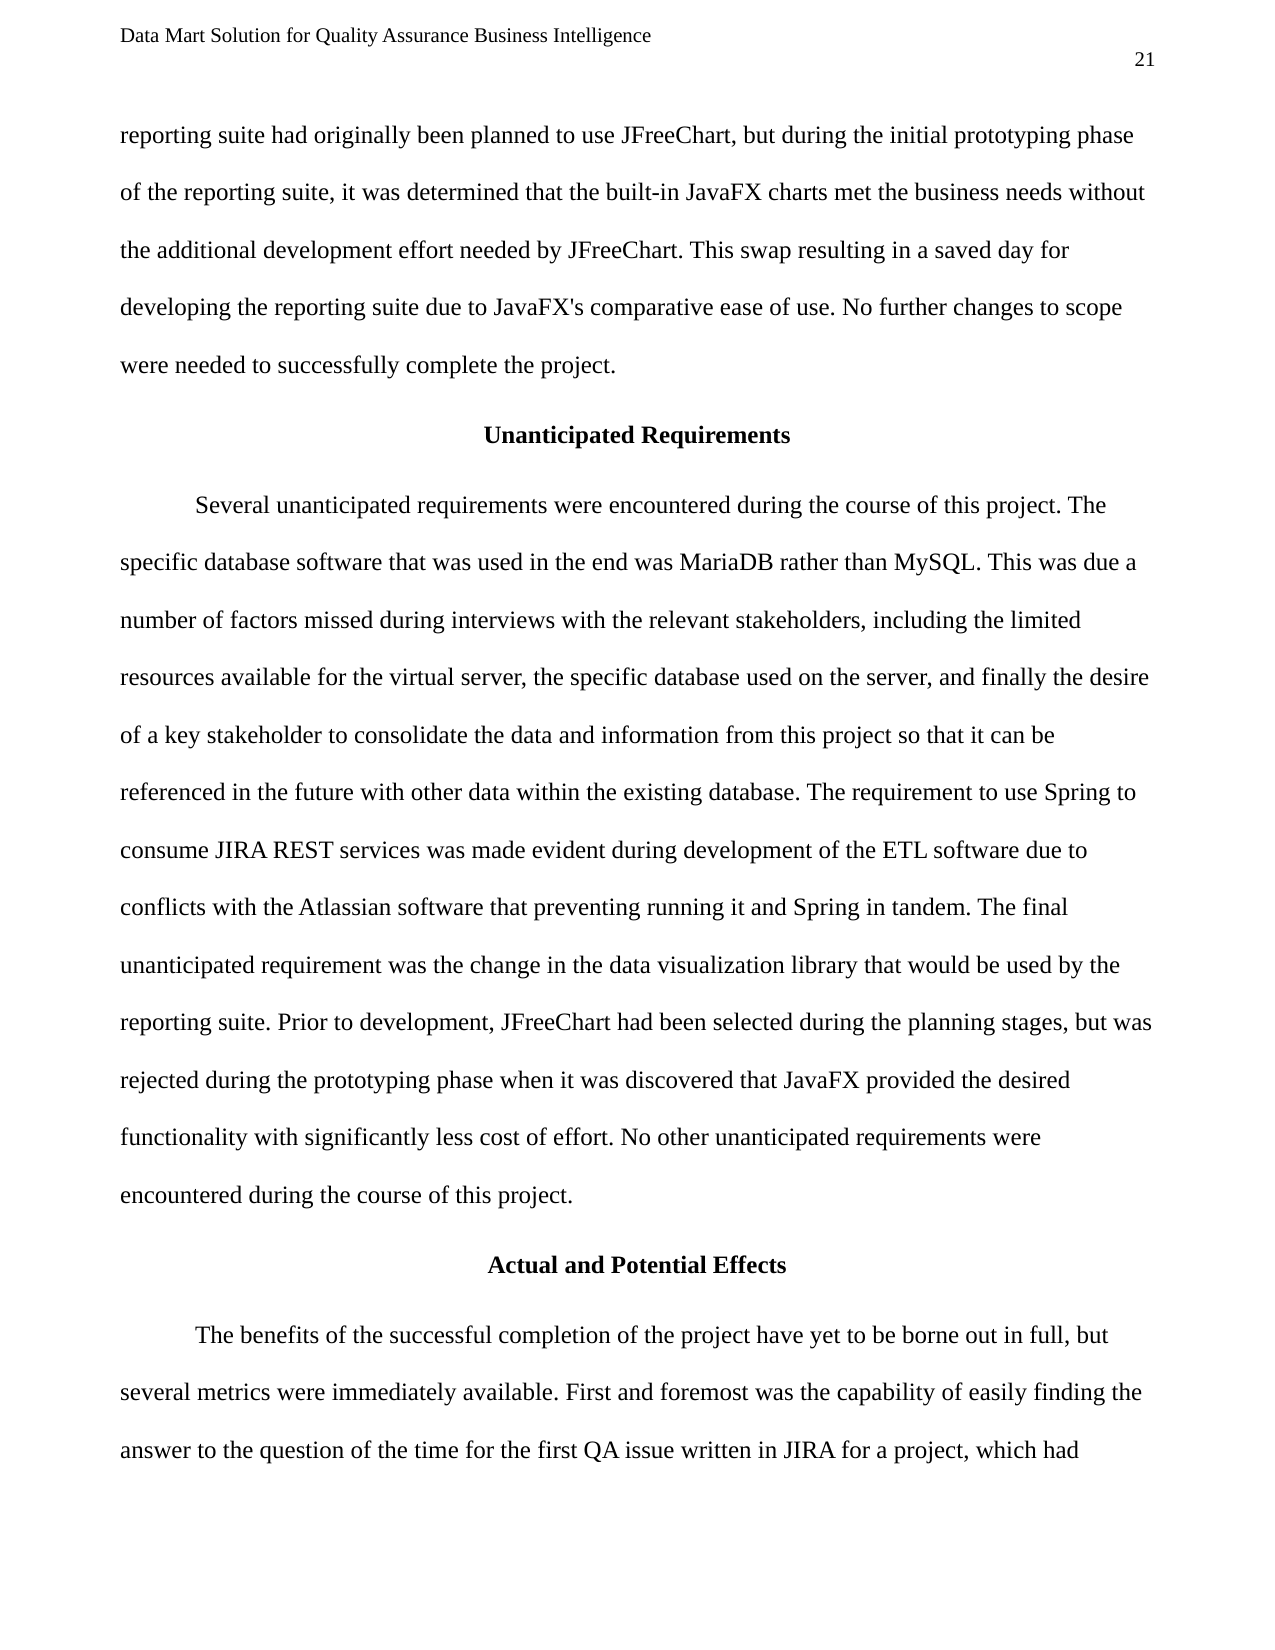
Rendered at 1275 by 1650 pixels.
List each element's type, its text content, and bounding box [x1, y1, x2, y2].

text Unanticipated Requirements [120, 420, 1153, 449]
text The benefits of the successful completion of the project have yet to be borne out in full, but several metrics were immediately available. First and foremost was the capability of easily finding the answer to the question of the time for the first QA issue written in JIRA for a project, which had [120, 1320, 1153, 1464]
text reporting suite had originally been planned to use JFreeChart, but during the initial prototyping phase of the reporting suite, it was determined that the built-in JavaFX charts met the business needs without the additional development effort needed by JFreeChart. This swap resulting in a saved day for developing the reporting suite due to JavaFX's comparative ease of use. No further changes to scope were needed to successfully complete the project. [120, 120, 1153, 379]
text Actual and Potential Effects [120, 1250, 1153, 1279]
text Several unanticipated requirements were encountered during the course of this project. The specific database software that was used in the end was MariaDB rather than MySQL. This was due a number of factors missed during interviews with the relevant stakeholders, including the limited resources available for the virtual server, the specific database used on the server, and finally the desire of a key stakeholder to consolidate the data and information from this project so that it can be referenced in the future with other data within the existing database. The requirement to use Spring to consume JIRA REST services was made evident during development of the ETL software due to conflicts with the Atlassian software that preventing running it and Spring in tandem. The final unanticipated requirement was the change in the data visualization library that would be used by the reporting suite. Prior to development, JFreeChart had been selected during the planning stages, but was rejected during the prototyping phase when it was discovered that JavaFX provided the desired functionality with significantly less cost of effort. No other unanticipated requirements were encountered during the course of this project. [120, 490, 1153, 1209]
